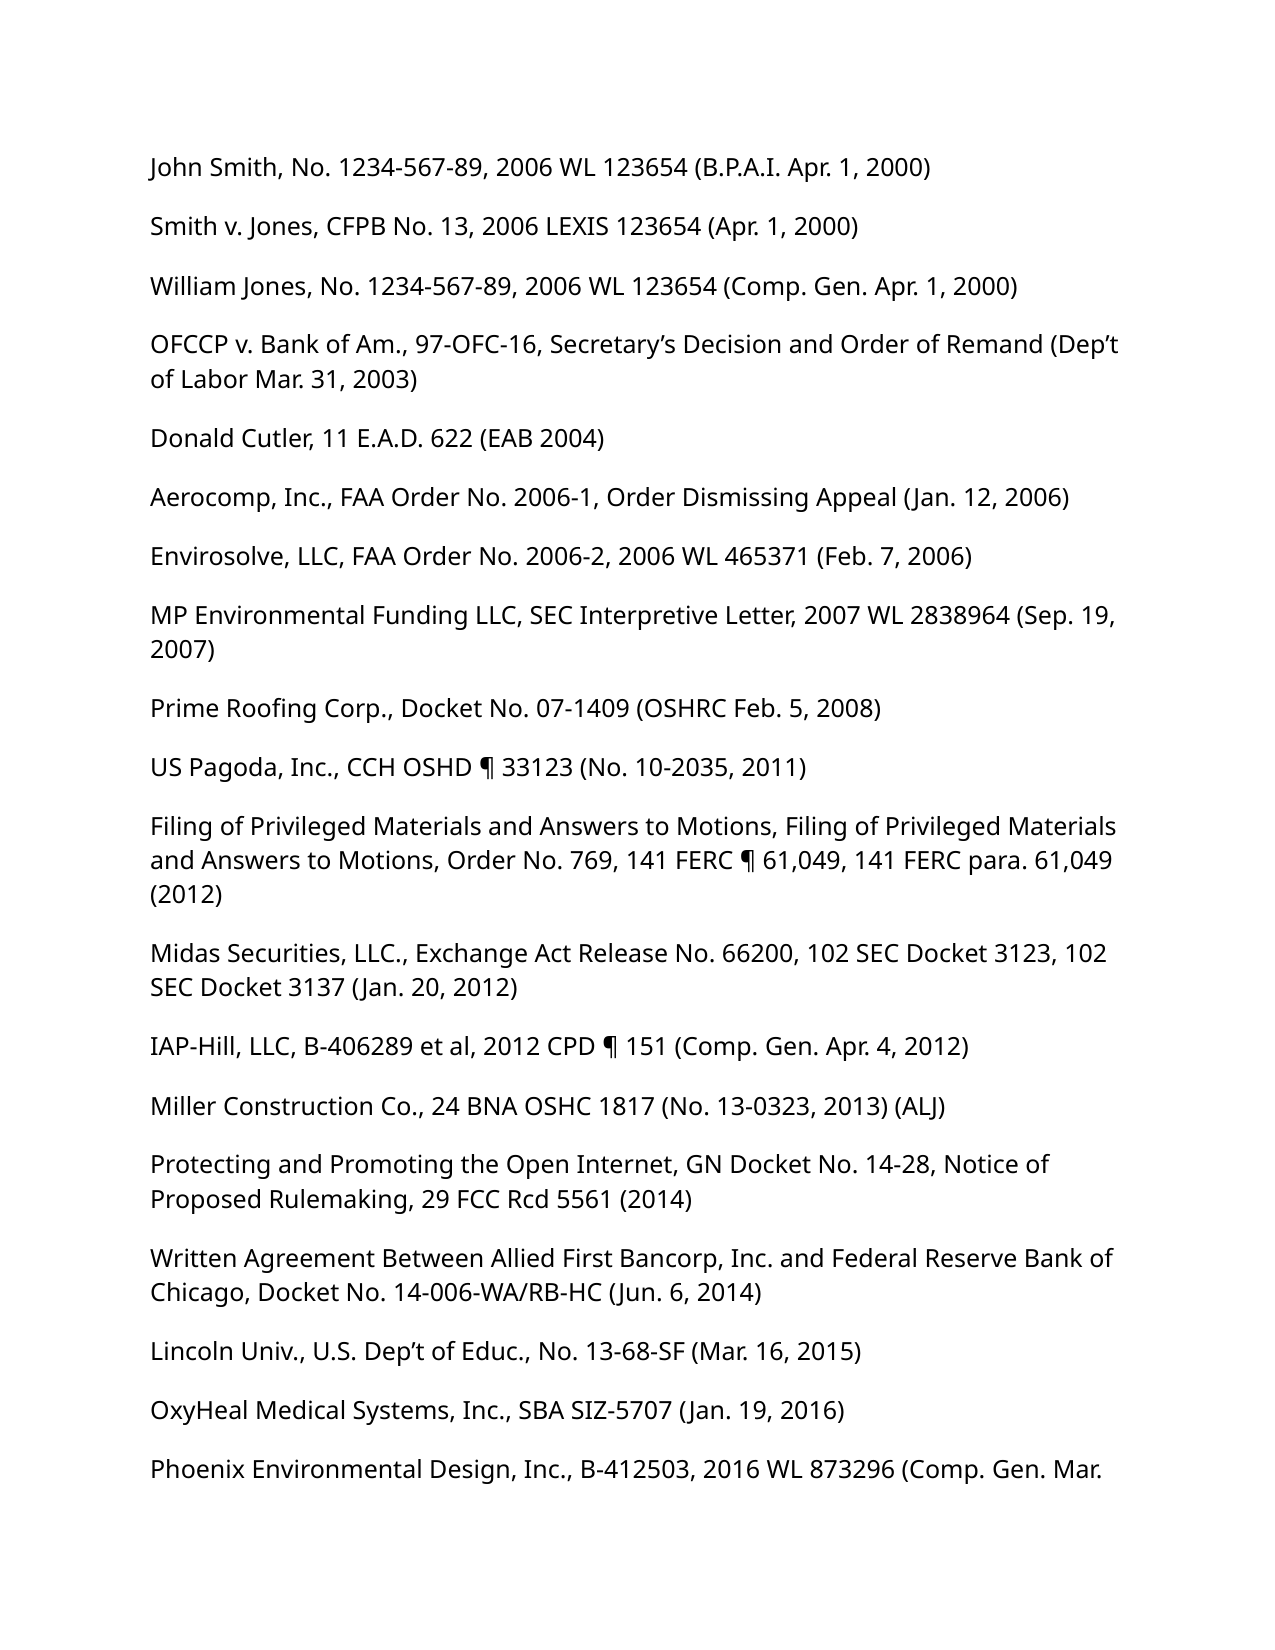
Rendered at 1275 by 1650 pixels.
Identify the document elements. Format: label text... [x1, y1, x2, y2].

text John Smith, No. 1234-567-89, 2006 WL 123654 (B.P.A.I. Apr. 1, 2000) [150, 150, 1125, 184]
text Phoenix Environmental Design, Inc., B-412503, 2016 WL 873296 (Comp. Gen. Mar. [150, 1452, 1125, 1486]
text Aerocomp, Inc., FAA Order No. 2006-1, Order Dismissing Appeal (Jan. 12, 2006) [150, 479, 1125, 513]
text Miller Construction Co., 24 BNA OSHC 1817 (No. 13-0323, 2013) (ALJ) [150, 1088, 1125, 1122]
text IAP-Hill, LLC, B-406289 et al, 2012 CPD ¶ 151 (Comp. Gen. Apr. 4, 2012) [150, 1029, 1125, 1063]
text MP Environmental Funding LLC, SEC Interpretive Letter, 2007 WL 2838964 (Sep. 19, 2007) [150, 597, 1125, 666]
text US Pagoda, Inc., CCH OSHD ¶ 33123 (No. 10-2035, 2011) [150, 750, 1125, 784]
text Smith v. Jones, CFPB No. 13, 2006 LEXIS 123654 (Apr. 1, 2000) [150, 209, 1125, 243]
text Envirosolve, LLC, FAA Order No. 2006-2, 2006 WL 465371 (Feb. 7, 2006) [150, 538, 1125, 572]
text Lincoln Univ., U.S. Dep’t of Educ., No. 13-68-SF (Mar. 16, 2015) [150, 1333, 1125, 1367]
text Midas Securities, LLC., Exchange Act Release No. 66200, 102 SEC Docket 3123, 102 SEC Docket 3137 (Jan. 20, 2012) [150, 936, 1125, 1004]
text Donald Cutler, 11 E.A.D. 622 (EAB 2004) [150, 420, 1125, 454]
text Protecting and Promoting the Open Internet, GN Docket No. 14-28, Notice of Proposed Rulemaking, 29 FCC Rcd 5561 (2014) [150, 1147, 1125, 1215]
text William Jones, No. 1234-567-89, 2006 WL 123654 (Comp. Gen. Apr. 1, 2000) [150, 268, 1125, 302]
text Written Agreement Between Allied First Bancorp, Inc. and Federal Reserve Bank of Chicago, Docket No. 14-006-WA/RB-HC (Jun. 6, 2014) [150, 1240, 1125, 1308]
text Filing of Privileged Materials and Answers to Motions, Filing of Privileged Materials and Answers to Motions, Order No. 769, 141 FERC ¶ 61,049, 141 FERC para. 61,049 (2012) [150, 809, 1125, 911]
text Prime Roofing Corp., Docket No. 07-1409 (OSHRC Feb. 5, 2008) [150, 691, 1125, 725]
text OxyHeal Medical Systems, Inc., SBA SIZ-5707 (Jan. 19, 2016) [150, 1392, 1125, 1427]
text OFCCP v. Bank of Am., 97-OFC-16, Secretary’s Decision and Order of Remand (Dep’t of Labor Mar. 31, 2003) [150, 327, 1125, 395]
